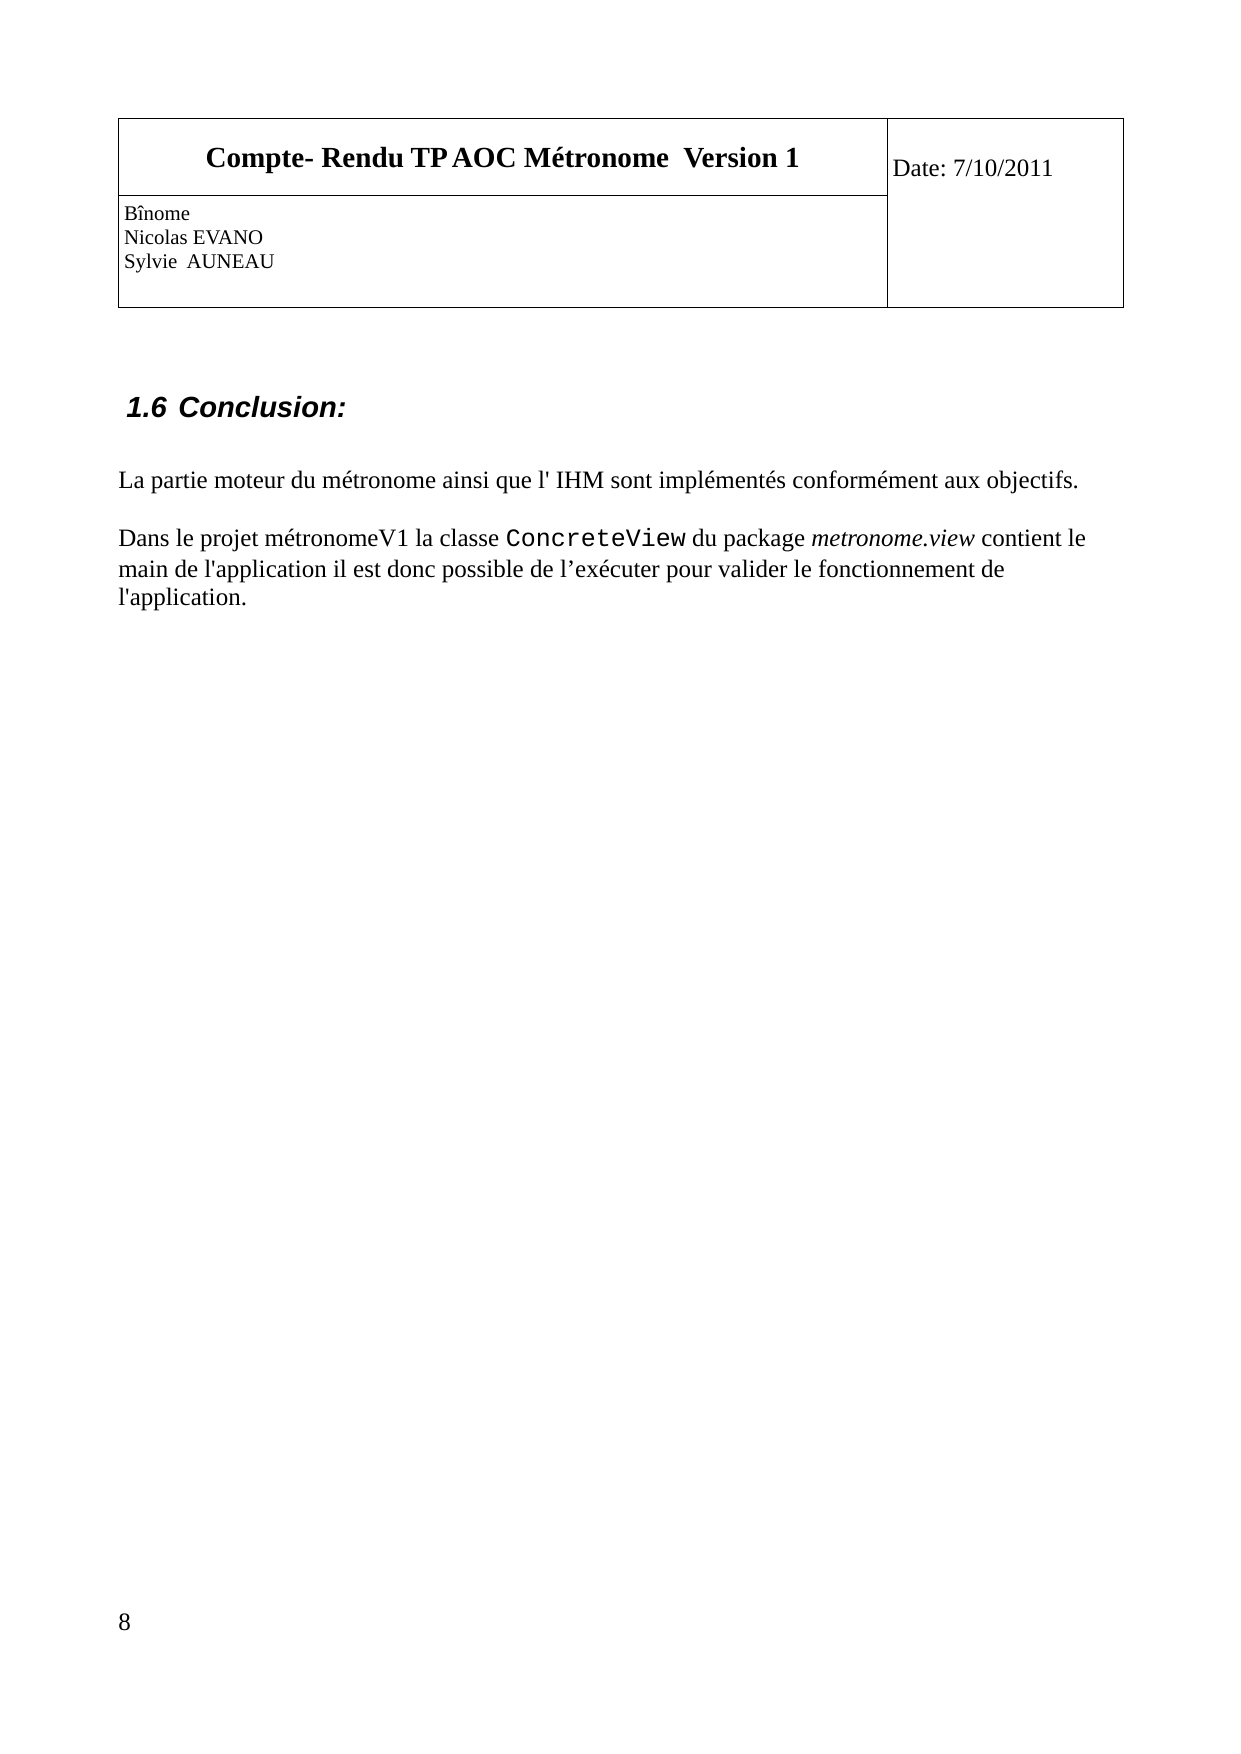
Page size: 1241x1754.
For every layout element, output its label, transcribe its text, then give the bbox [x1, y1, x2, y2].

subtitle Conclusion: [118, 391, 1122, 424]
text La partie moteur du métronome ainsi que l' IHM sont implémentés conformément aux objectifs. [118, 465, 1122, 494]
text Dans le projet métronomeV1 la classe ConcreteView du package metronome.view contient le main de l'application il est donc possible de l’exécuter pour valider le fonctionnement de l'application. [118, 523, 1122, 611]
